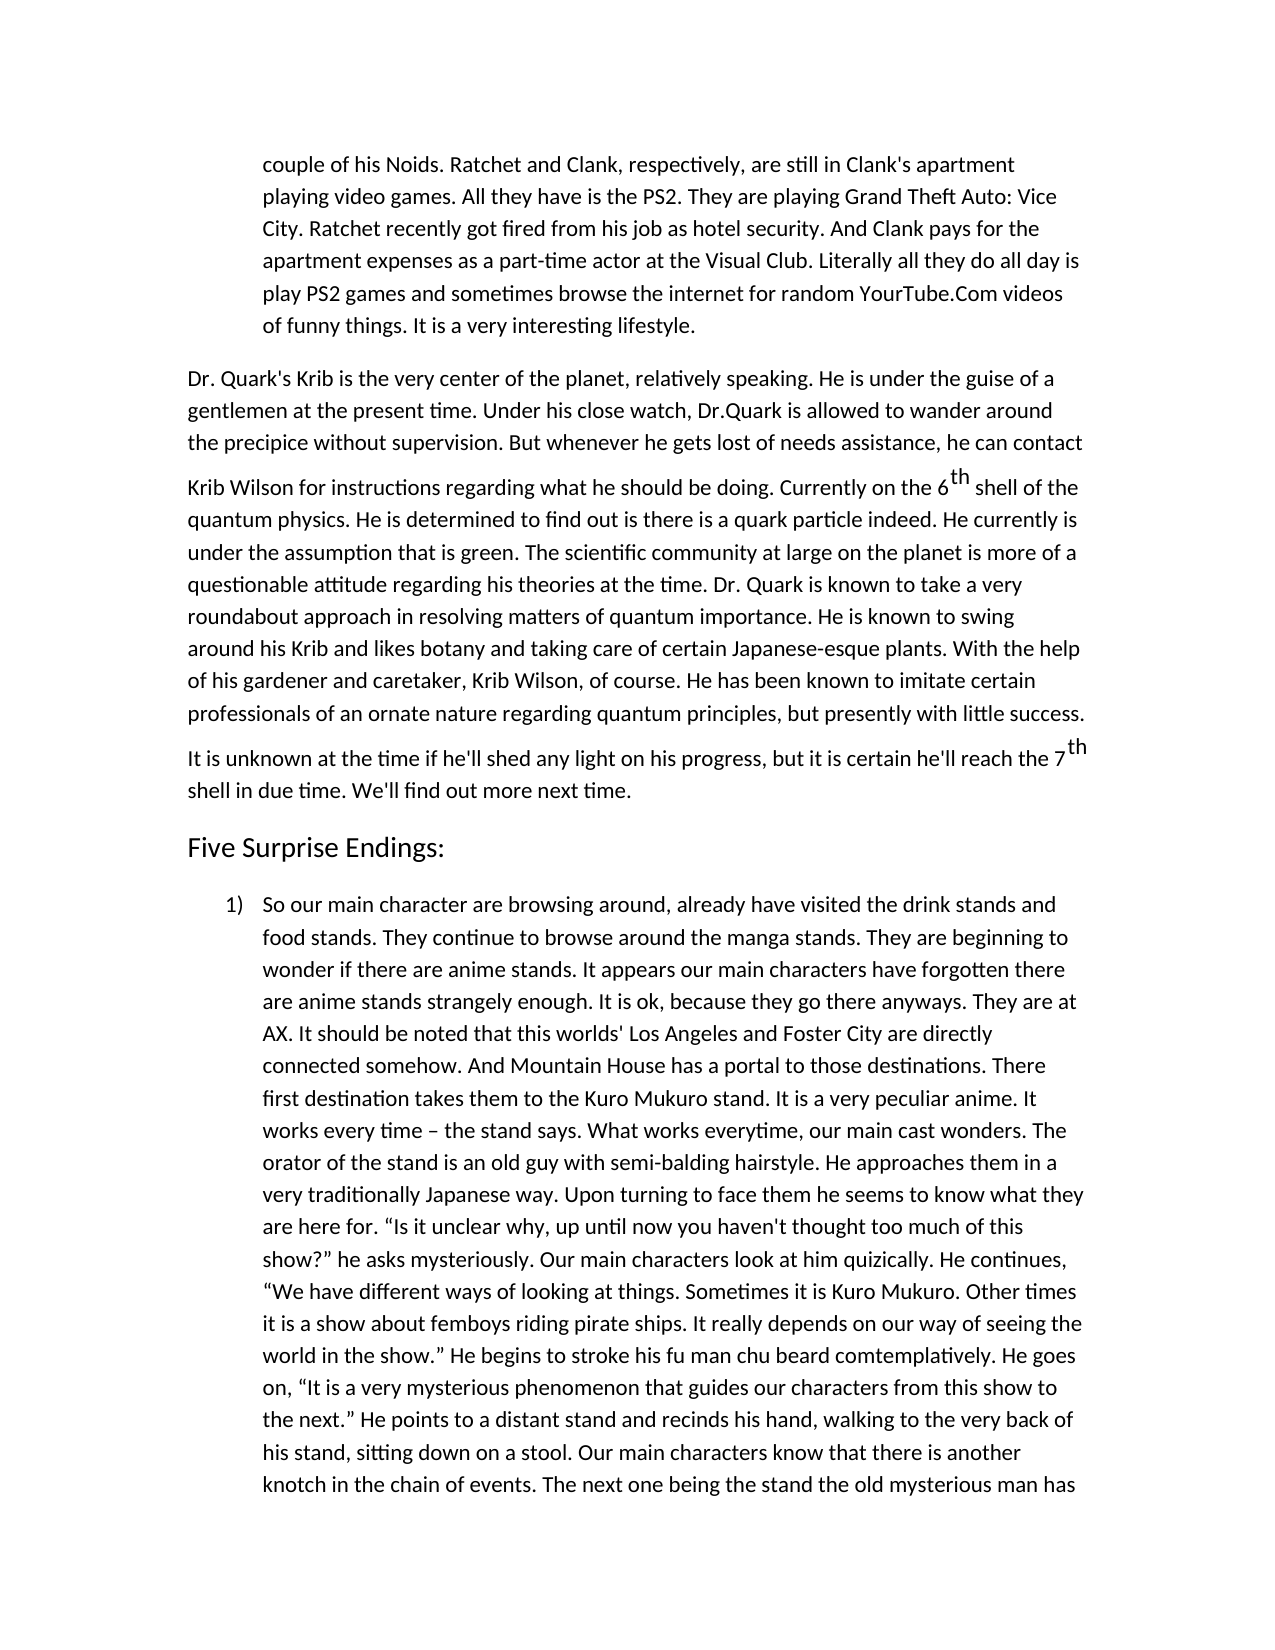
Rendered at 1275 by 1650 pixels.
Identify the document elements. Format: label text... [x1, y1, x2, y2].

text Five Surprise Endings: [187, 829, 1087, 864]
text Dr. Quark's Krib is the very center of the planet, relatively speaking. He is under the guise of a gentlemen at the present time. Under his close watch, Dr.Quark is allowed to wander around the precipice without supervision. But whenever he gets lost of needs assistance, he can contact Krib Wilson for instructions regarding what he should be doing. Currently on the 6th shell of the quantum physics. He is determined to find out is there is a quark particle indeed. He currently is under the assumption that is green. The scientific community at large on the planet is more of a questionable attitude regarding his theories at the time. Dr. Quark is known to take a very roundabout approach in resolving matters of quantum importance. He is known to swing around his Krib and likes botany and taking care of certain Japanese-esque plants. With the help of his gardener and caretaker, Krib Wilson, of course. He has been known to imitate certain professionals of an ornate nature regarding quantum principles, but presently with little success. It is unknown at the time if he'll shed any light on his progress, but it is certain he'll reach the 7th shell in due time. We'll find out more next time. [187, 364, 1087, 804]
list couple of his Noids. Ratchet and Clank, respectively, are still in Clank's apartment playing video games. All they have is the PS2. They are playing Grand Theft Auto: Vice City. Ratchet recently got fired from his job as hotel security. And Clank pays for the apartment expenses as a part-time actor at the Visual Club. Literally all they do all day is play PS2 games and sometimes browse the internet for random YourTube.Com videos of funny things. It is a very interesting lifestyle. [225, 150, 1087, 339]
list So our main character are browsing around, already have visited the drink stands and food stands. They continue to browse around the manga stands. They are beginning to wonder if there are anime stands. It appears our main characters have forgotten there are anime stands strangely enough. It is ok, because they go there anyways. They are at AX. It should be noted that this worlds' Los Angeles and Foster City are directly connected somehow. And Mountain House has a portal to those destinations. There first destination takes them to the Kuro Mukuro stand. It is a very peculiar anime. It works every time – the stand says. What works everytime, our main cast wonders. The orator of the stand is an old guy with semi-balding hairstyle. He approaches them in a very traditionally Japanese way. Upon turning to face them he seems to know what they are here for. “Is it unclear why, up until now you haven't thought too much of this show?” he asks mysteriously. Our main characters look at him quizically. He continues, “We have different ways of looking at things. Sometimes it is Kuro Mukuro. Other times it is a show about femboys riding pirate ships. It really depends on our way of seeing the world in the show.” He begins to stroke his fu man chu beard comtemplatively. He goes on, “It is a very mysterious phenomenon that guides our characters from this show to the next.” He points to a distant stand and recinds his hand, walking to the very back of his stand, sitting down on a stool. Our main characters know that there is another knotch in the chain of events. The next one being the stand the old mysterious man has [225, 891, 1087, 1498]
